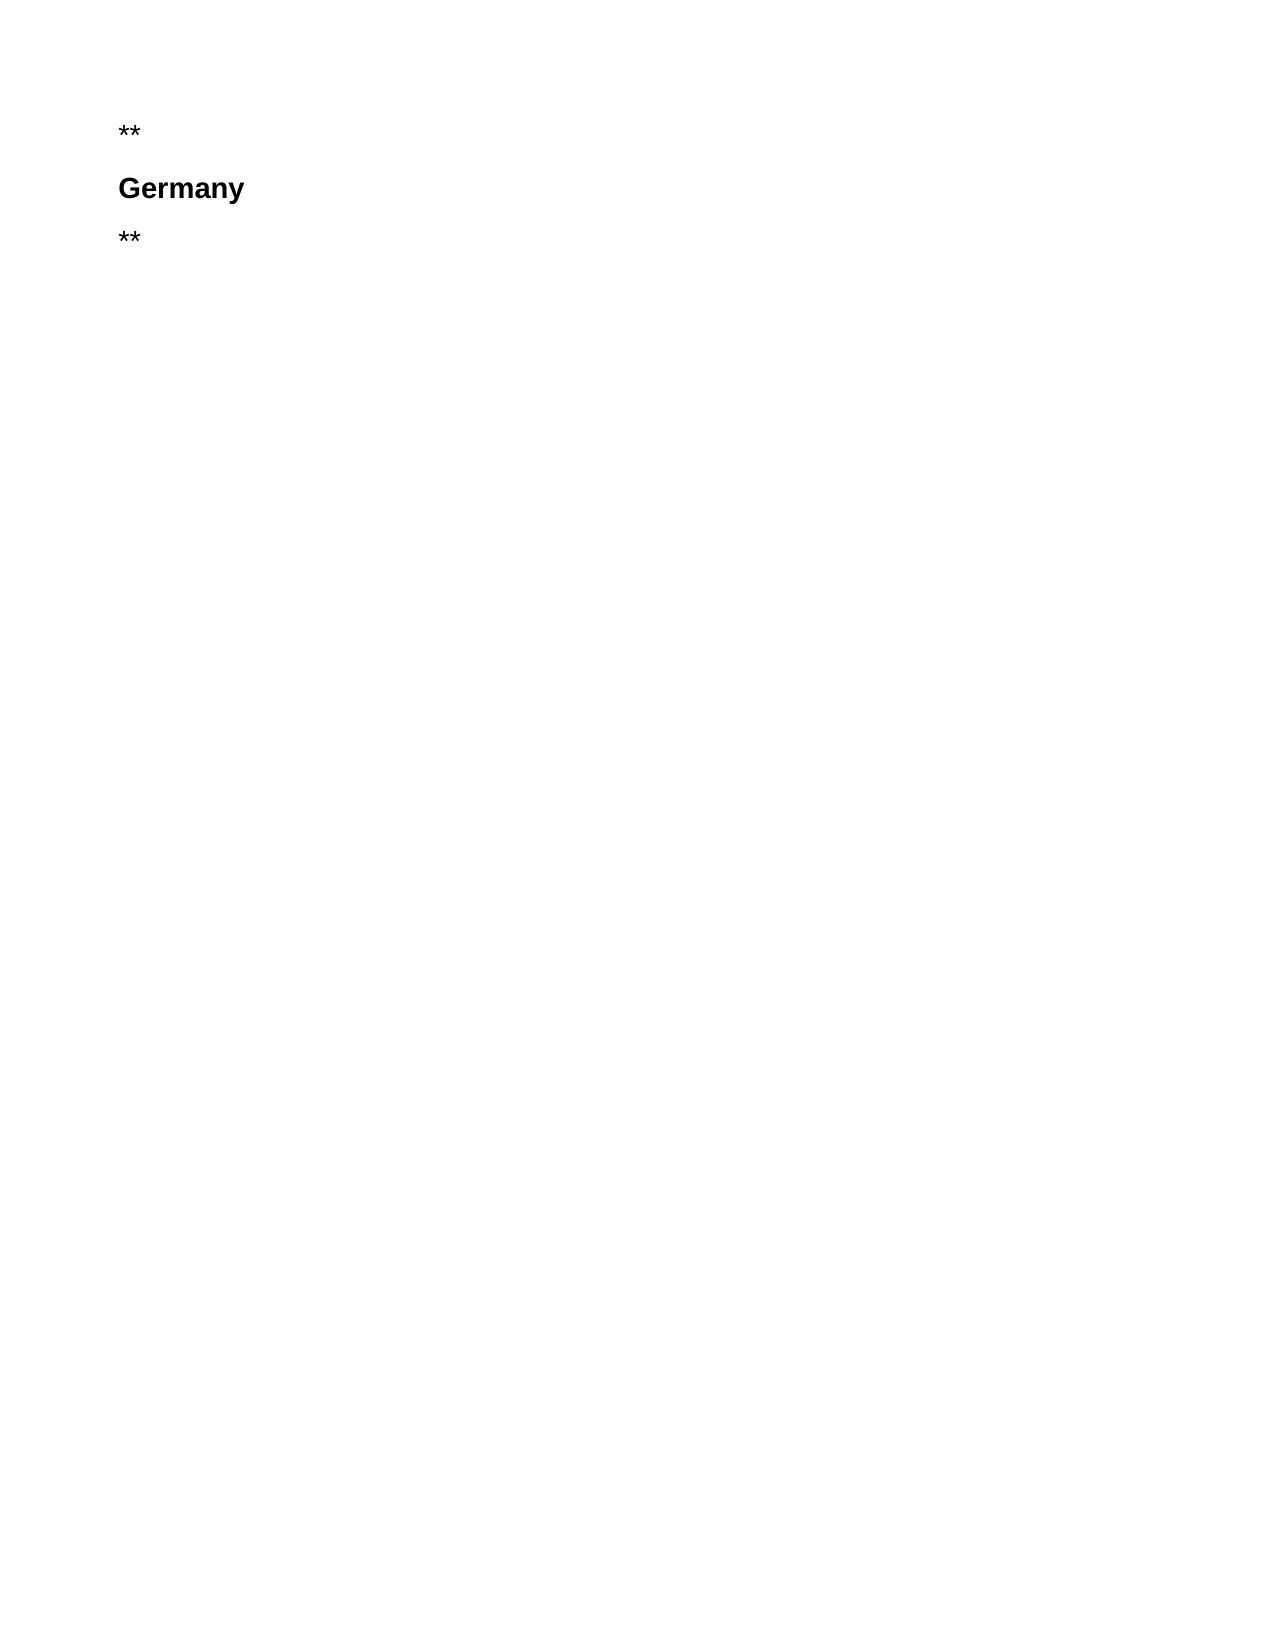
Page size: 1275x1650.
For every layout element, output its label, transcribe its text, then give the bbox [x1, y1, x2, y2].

text Germany [118, 171, 1157, 205]
text ** [118, 118, 1157, 152]
text ** [118, 224, 1157, 258]
